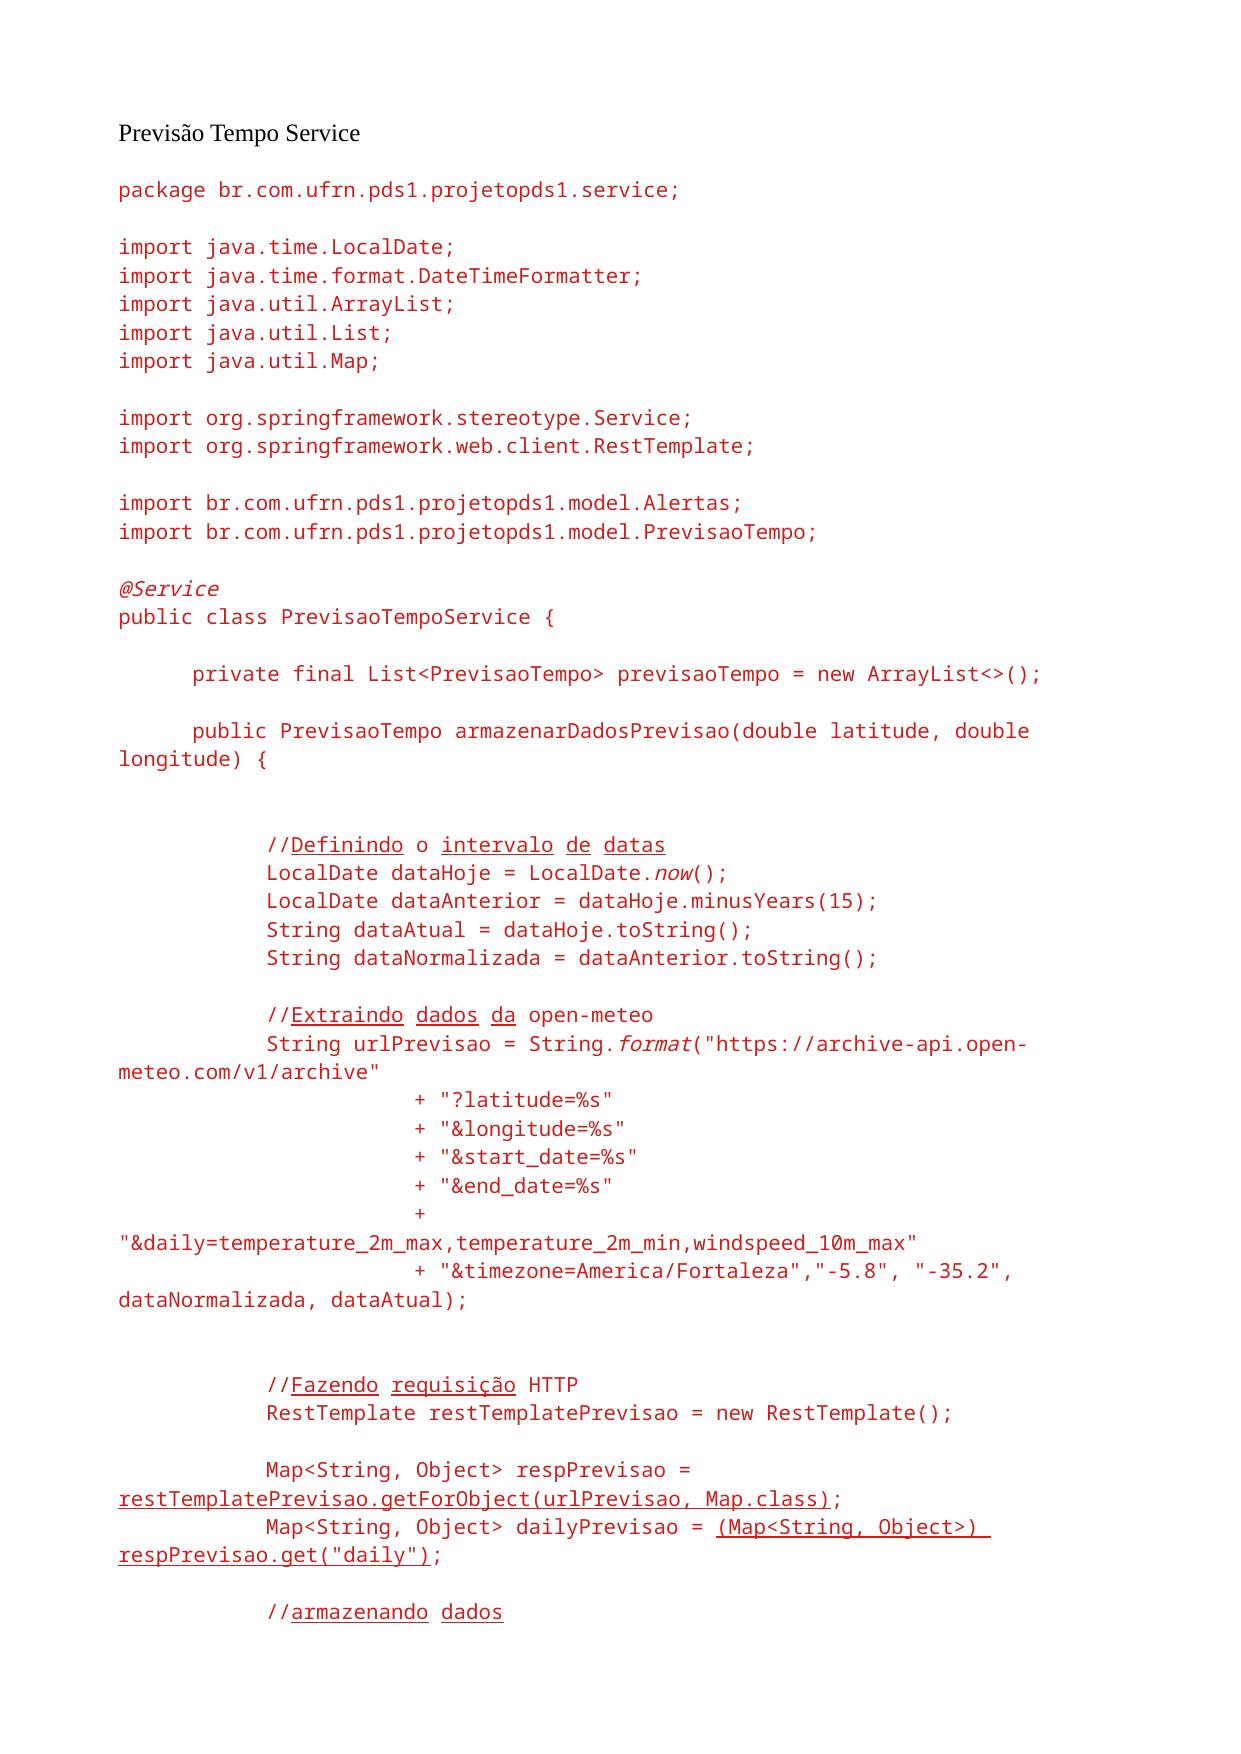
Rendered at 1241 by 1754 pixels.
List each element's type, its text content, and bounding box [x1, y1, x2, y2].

text @Service [118, 574, 1122, 602]
text package br.com.ufrn.pds1.projetopds1.service; [118, 176, 1122, 204]
text import java.time.format.DateTimeFormatter; [118, 261, 1122, 289]
text import java.util.Map; [118, 346, 1122, 375]
text import java.util.List; [118, 318, 1122, 346]
text String urlPrevisao = String.format("https://archive-api.open-meteo.com/v1/archive" [118, 1029, 1122, 1086]
text private final List<PrevisaoTempo> previsaoTempo = new ArrayList<>(); [118, 659, 1122, 687]
text + "?latitude=%s" [118, 1086, 1122, 1114]
text //Definindo o intervalo de datas [118, 830, 1122, 858]
text public class PrevisaoTempoService { [118, 602, 1122, 631]
text + "&start_date=%s" [118, 1142, 1122, 1171]
text + "&timezone=America/Fortaleza","-5.8", "-35.2", dataNormalizada, dataAtual); [118, 1256, 1122, 1313]
text + "&daily=temperature_2m_max,temperature_2m_min,windspeed_10m_max" [118, 1199, 1122, 1256]
text Previsão Tempo Service [118, 118, 1122, 147]
text import br.com.ufrn.pds1.projetopds1.model.Alertas; [118, 488, 1122, 517]
text //Extraindo dados da open-meteo [118, 1000, 1122, 1029]
text import br.com.ufrn.pds1.projetopds1.model.PrevisaoTempo; [118, 517, 1122, 545]
text import java.util.ArrayList; [118, 289, 1122, 318]
text Map<String, Object> respPrevisao = restTemplatePrevisao.getForObject(urlPrevisao, Map.class); [118, 1455, 1122, 1512]
text + "&end_date=%s" [118, 1171, 1122, 1199]
text //armazenando dados [118, 1597, 1122, 1626]
text import org.springframework.stereotype.Service; [118, 403, 1122, 432]
text //Fazendo requisição HTTP [118, 1370, 1122, 1398]
text RestTemplate restTemplatePrevisao = new RestTemplate(); [118, 1398, 1122, 1427]
text import java.time.LocalDate; [118, 232, 1122, 261]
text String dataNormalizada = dataAnterior.toString(); [118, 943, 1122, 972]
text import org.springframework.web.client.RestTemplate; [118, 432, 1122, 460]
text public PrevisaoTempo armazenarDadosPrevisao(double latitude, double longitude) { [118, 716, 1122, 773]
text Map<String, Object> dailyPrevisao = (Map<String, Object>) respPrevisao.get("daily"); [118, 1512, 1122, 1569]
text LocalDate dataAnterior = dataHoje.minusYears(15); [118, 887, 1122, 915]
text + "&longitude=%s" [118, 1114, 1122, 1142]
text LocalDate dataHoje = LocalDate.now(); [118, 858, 1122, 887]
text String dataAtual = dataHoje.toString(); [118, 915, 1122, 943]
